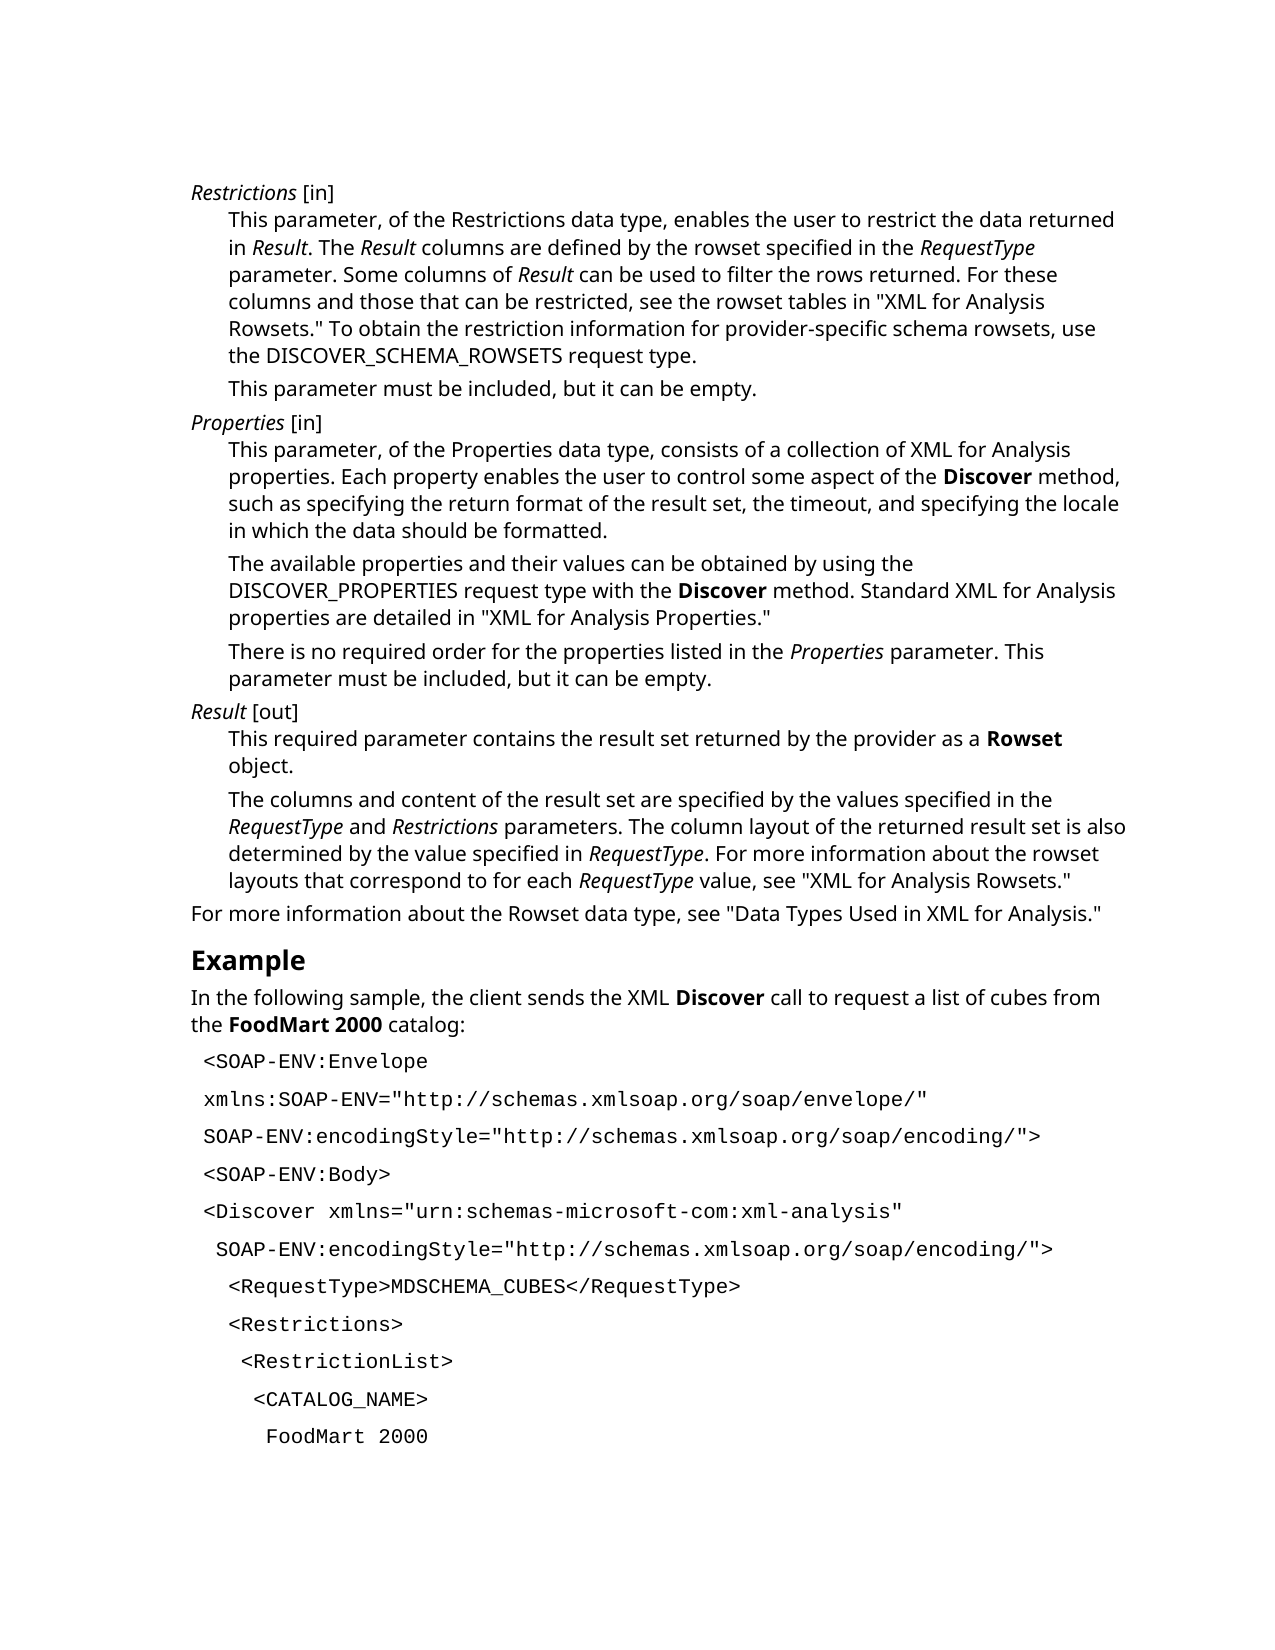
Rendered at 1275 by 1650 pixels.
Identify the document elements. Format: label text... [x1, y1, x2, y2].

text <Discover xmlns="urn:schemas-microsoft-com:xml-analysis" [191, 1194, 1128, 1225]
text This parameter, of the Restrictions data type, enables the user to restrict the data returned in Result. The Result columns are defined by the rowset specified in the RequestType parameter. Some columns of Result can be used to filter the rows returned. For these columns and those that can be restricted, see the rowset tables in "XML for Analysis Rowsets." To obtain the restriction information for provider-specific schema rowsets, use the DISCOVER_SCHEMA_ROWSETS request type. [228, 206, 1128, 369]
text The available properties and their values can be obtained by using the DISCOVER_PROPERTIES request type with the Discover method. Standard XML for Analysis properties are detailed in "XML for Analysis Properties." [228, 550, 1128, 631]
text SOAP-ENV:encodingStyle="http://schemas.xmlsoap.org/soap/encoding/"> [191, 1231, 1128, 1262]
text <Restrictions> [191, 1306, 1128, 1337]
text The columns and content of the result set are specified by the values specified in the RequestType and Restrictions parameters. The column layout of the returned result set is also determined by the value specified in RequestType. For more information about the rowset layouts that correspond to for each RequestType value, see "XML for Analysis Rowsets." [228, 785, 1128, 894]
text There is no required order for the properties listed in the Properties parameter. This parameter must be included, but it can be empty. [228, 637, 1128, 692]
text For more information about the Rowset data type, see "Data Types Used in XML for Analysis." [191, 900, 1128, 927]
text Result [out] [191, 698, 1128, 725]
text <RequestType>MDSCHEMA_CUBES</RequestType> [191, 1269, 1128, 1300]
text This parameter, of the Properties data type, consists of a collection of XML for Analysis properties. Each property enables the user to control some aspect of the Discover method, such as specifying the return format of the result set, the timeout, and specifying the locale in which the data should be formatted. [228, 435, 1128, 544]
text FoodMart 2000 [191, 1419, 1128, 1450]
subtitle Example [191, 946, 1128, 977]
text <CATALOG_NAME> [191, 1381, 1128, 1412]
text <RestrictionList> [191, 1344, 1128, 1375]
text Properties [in] [191, 408, 1128, 435]
text This required parameter contains the result set returned by the provider as a Rowset object. [228, 725, 1128, 779]
text xmlns:SOAP-ENV="http://schemas.xmlsoap.org/soap/envelope/" [191, 1081, 1128, 1112]
text This parameter must be included, but it can be empty. [228, 375, 1128, 402]
text <SOAP-ENV:Envelope [191, 1044, 1128, 1075]
text <SOAP-ENV:Body> [191, 1156, 1128, 1187]
text Restrictions [in] [191, 179, 1128, 206]
text In the following sample, the client sends the XML Discover call to request a list of cubes from the FoodMart 2000 catalog: [191, 983, 1128, 1037]
text SOAP-ENV:encodingStyle="http://schemas.xmlsoap.org/soap/encoding/"> [191, 1119, 1128, 1150]
